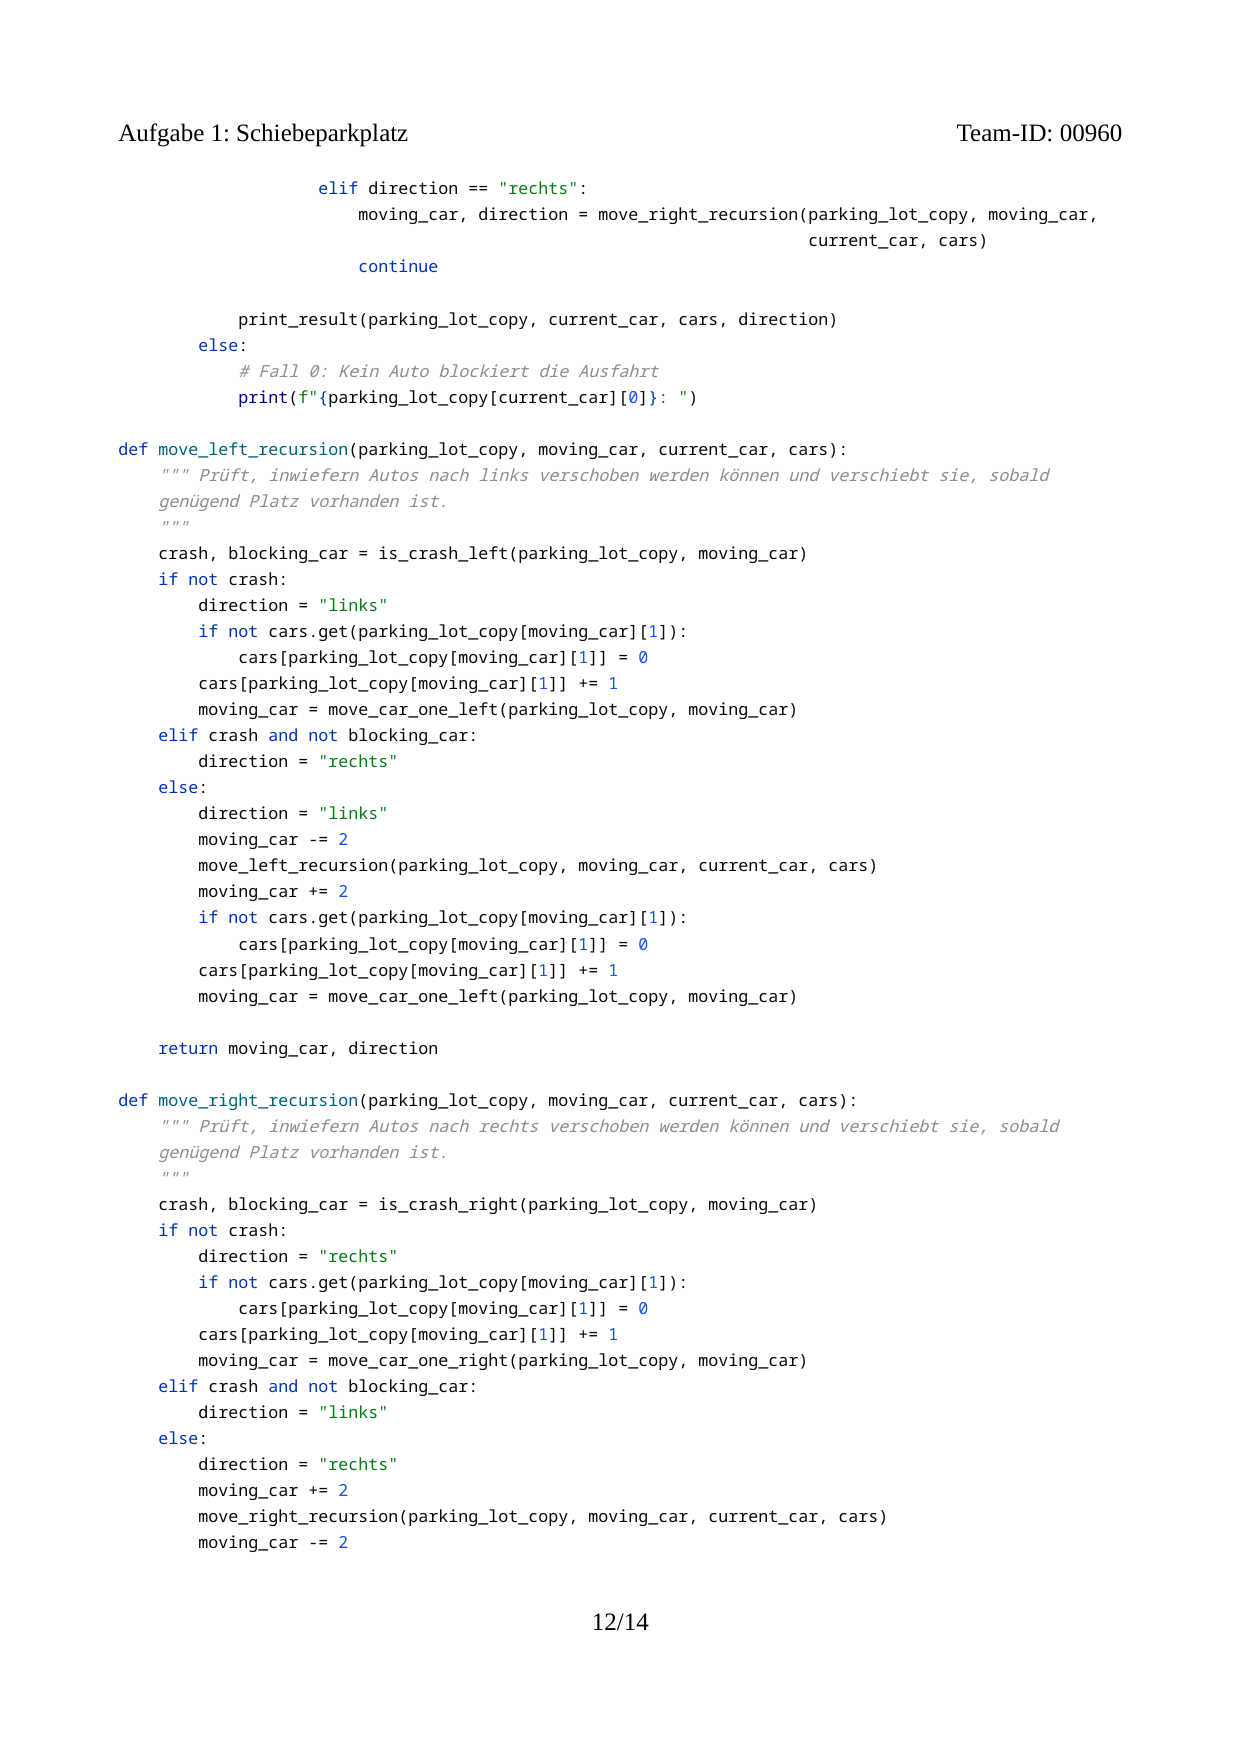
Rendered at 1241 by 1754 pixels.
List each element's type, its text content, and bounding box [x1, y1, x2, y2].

text current_car, cars) continue print_result(parking_lot_copy, current_car, cars, direction) else: # Fall 0: Kein Auto blockiert die Ausfahrt print(f"{parking_lot_copy[current_car][0]}: ") def move_left_recursion(parking_lot_copy, moving_car, current_car, cars): """ Prüft, inwiefern Autos nach links verschoben werden können und verschiebt sie, sobald [118, 229, 1122, 486]
text genügend Platz vorhanden ist. """ crash, blocking_car = is_crash_left(parking_lot_copy, moving_car) if not crash: direction = "links" if not cars.get(parking_lot_copy[moving_car][1]): cars[parking_lot_copy[moving_car][1]] = 0 cars[parking_lot_copy[moving_car][1]] += 1 moving_car = move_car_one_left(parking_lot_copy, moving_car) elif crash and not blocking_car: direction = "rechts" else: direction = "links" moving_car -= 2 move_left_recursion(parking_lot_copy, moving_car, current_car, cars) moving_car += 2 if not cars.get(parking_lot_copy[moving_car][1]): cars[parking_lot_copy[moving_car][1]] = 0 cars[parking_lot_copy[moving_car][1]] += 1 moving_car = move_car_one_left(parking_lot_copy, moving_car) return moving_car, direction def move_right_recursion(parking_lot_copy, moving_car, current_car, cars): """ Prüft, inwiefern Autos nach rechts verschoben werden können und verschiebt sie, sobald [118, 489, 1122, 1137]
text elif direction == "rechts": moving_car, direction = move_right_recursion(parking_lot_copy, moving_car, [118, 177, 1122, 226]
text genügend Platz vorhanden ist. """ crash, blocking_car = is_crash_right(parking_lot_copy, moving_car) if not crash: direction = "rechts" if not cars.get(parking_lot_copy[moving_car][1]): cars[parking_lot_copy[moving_car][1]] = 0 cars[parking_lot_copy[moving_car][1]] += 1 moving_car = move_car_one_right(parking_lot_copy, moving_car) elif crash and not blocking_car: direction = "links" else: direction = "rechts" moving_car += 2 move_right_recursion(parking_lot_copy, moving_car, current_car, cars) moving_car -= 2 [118, 1140, 1122, 1554]
